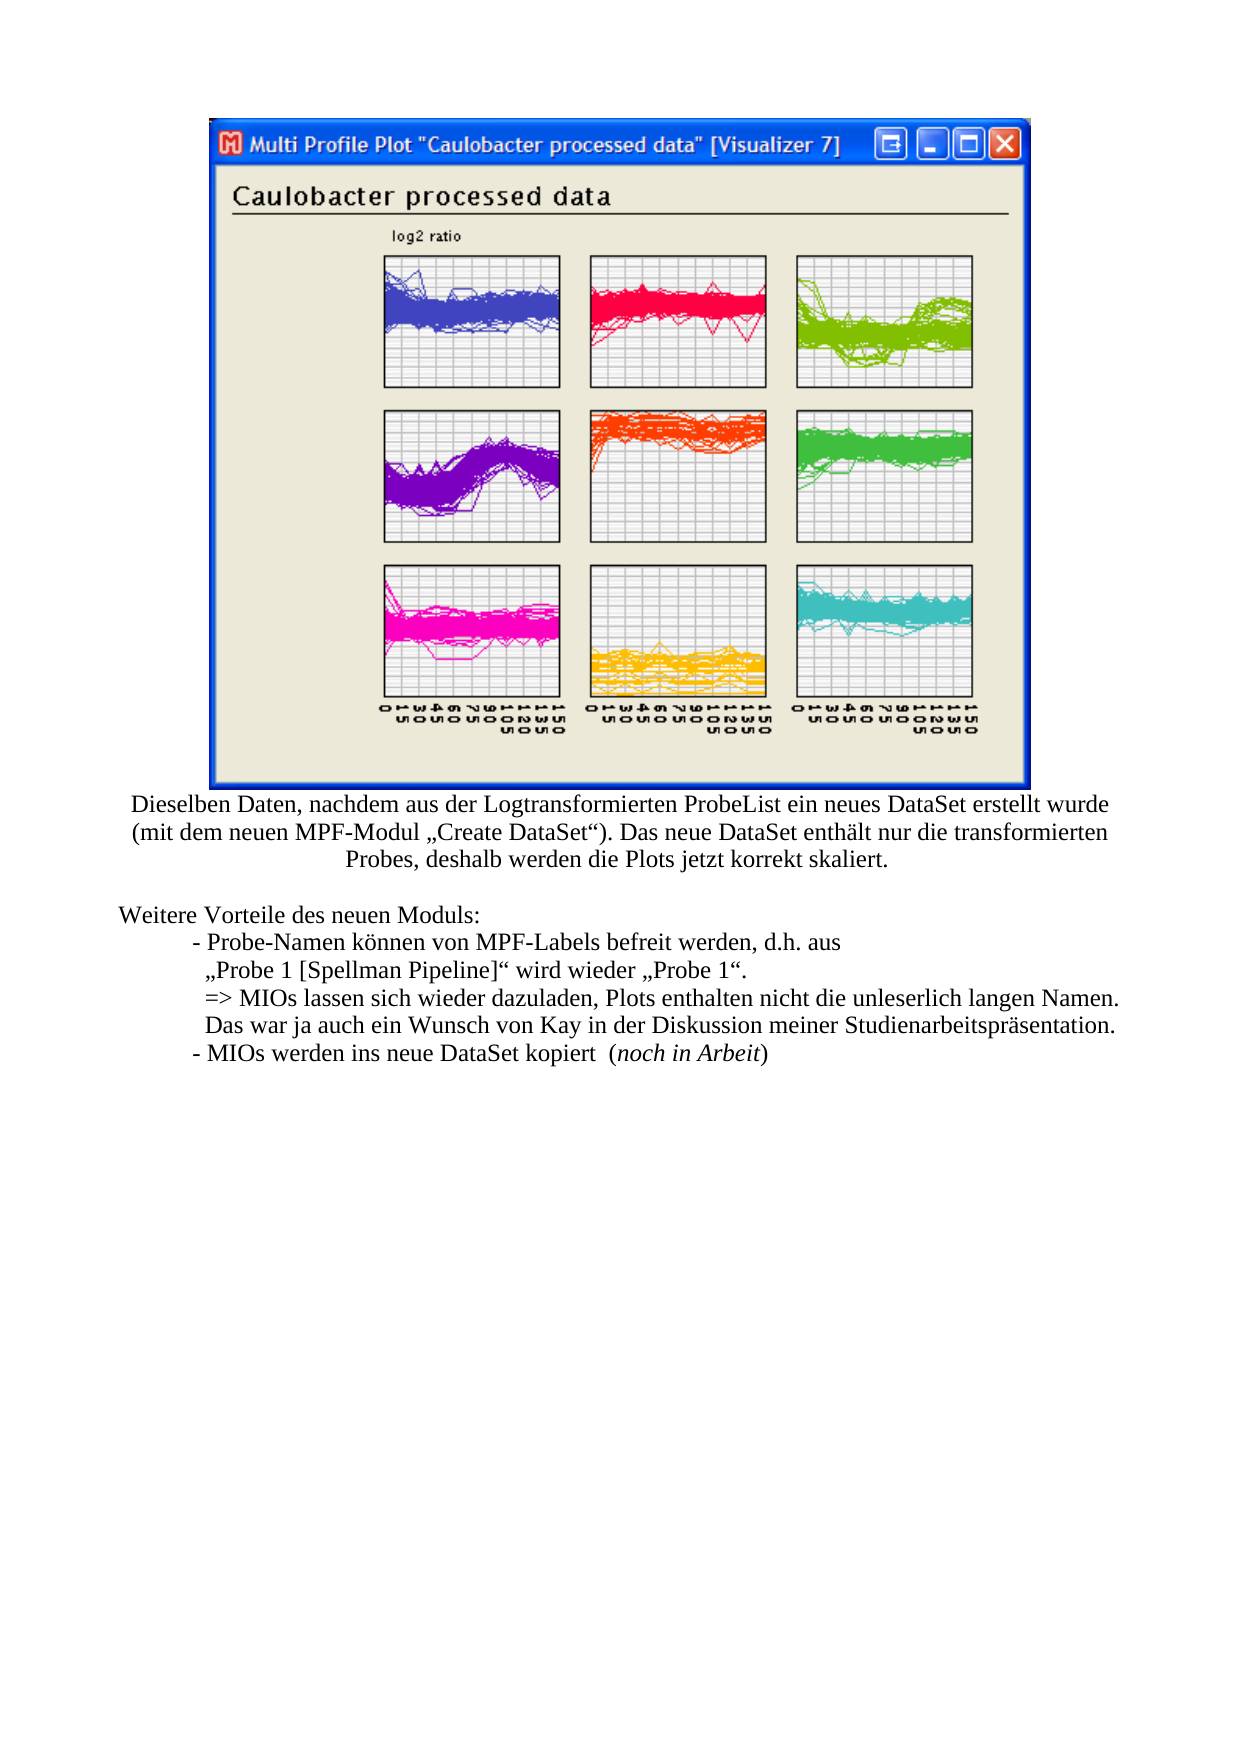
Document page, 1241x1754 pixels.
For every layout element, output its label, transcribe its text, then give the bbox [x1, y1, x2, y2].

text Dieselben Daten, nachdem aus der Logtransformierten ProbeList ein neues DataSet erstellt wurde (mit dem neuen MPF-Modul „Create DataSet“). Das neue DataSet enthält nur die transformierten Probes, deshalb werden die Plots jetzt korrekt skaliert. [118, 118, 1122, 873]
text - MIOs werden ins neue DataSet kopiert (noch in Arbeit) [118, 1039, 1122, 1067]
picture [209, 118, 1031, 790]
text - Probe-Namen können von MPF-Labels befreit werden, d.h. aus „Probe 1 [Spellman Pipeline]“ wird wieder „Probe 1“. => MIOs lassen sich wieder dazuladen, Plots enthalten nicht die unleserlich langen Namen. Das war ja auch ein Wunsch von Kay in der Diskussion meiner Studienarbeitspräsentation. [118, 928, 1122, 1039]
text Weitere Vorteile des neuen Moduls: [118, 901, 1122, 928]
